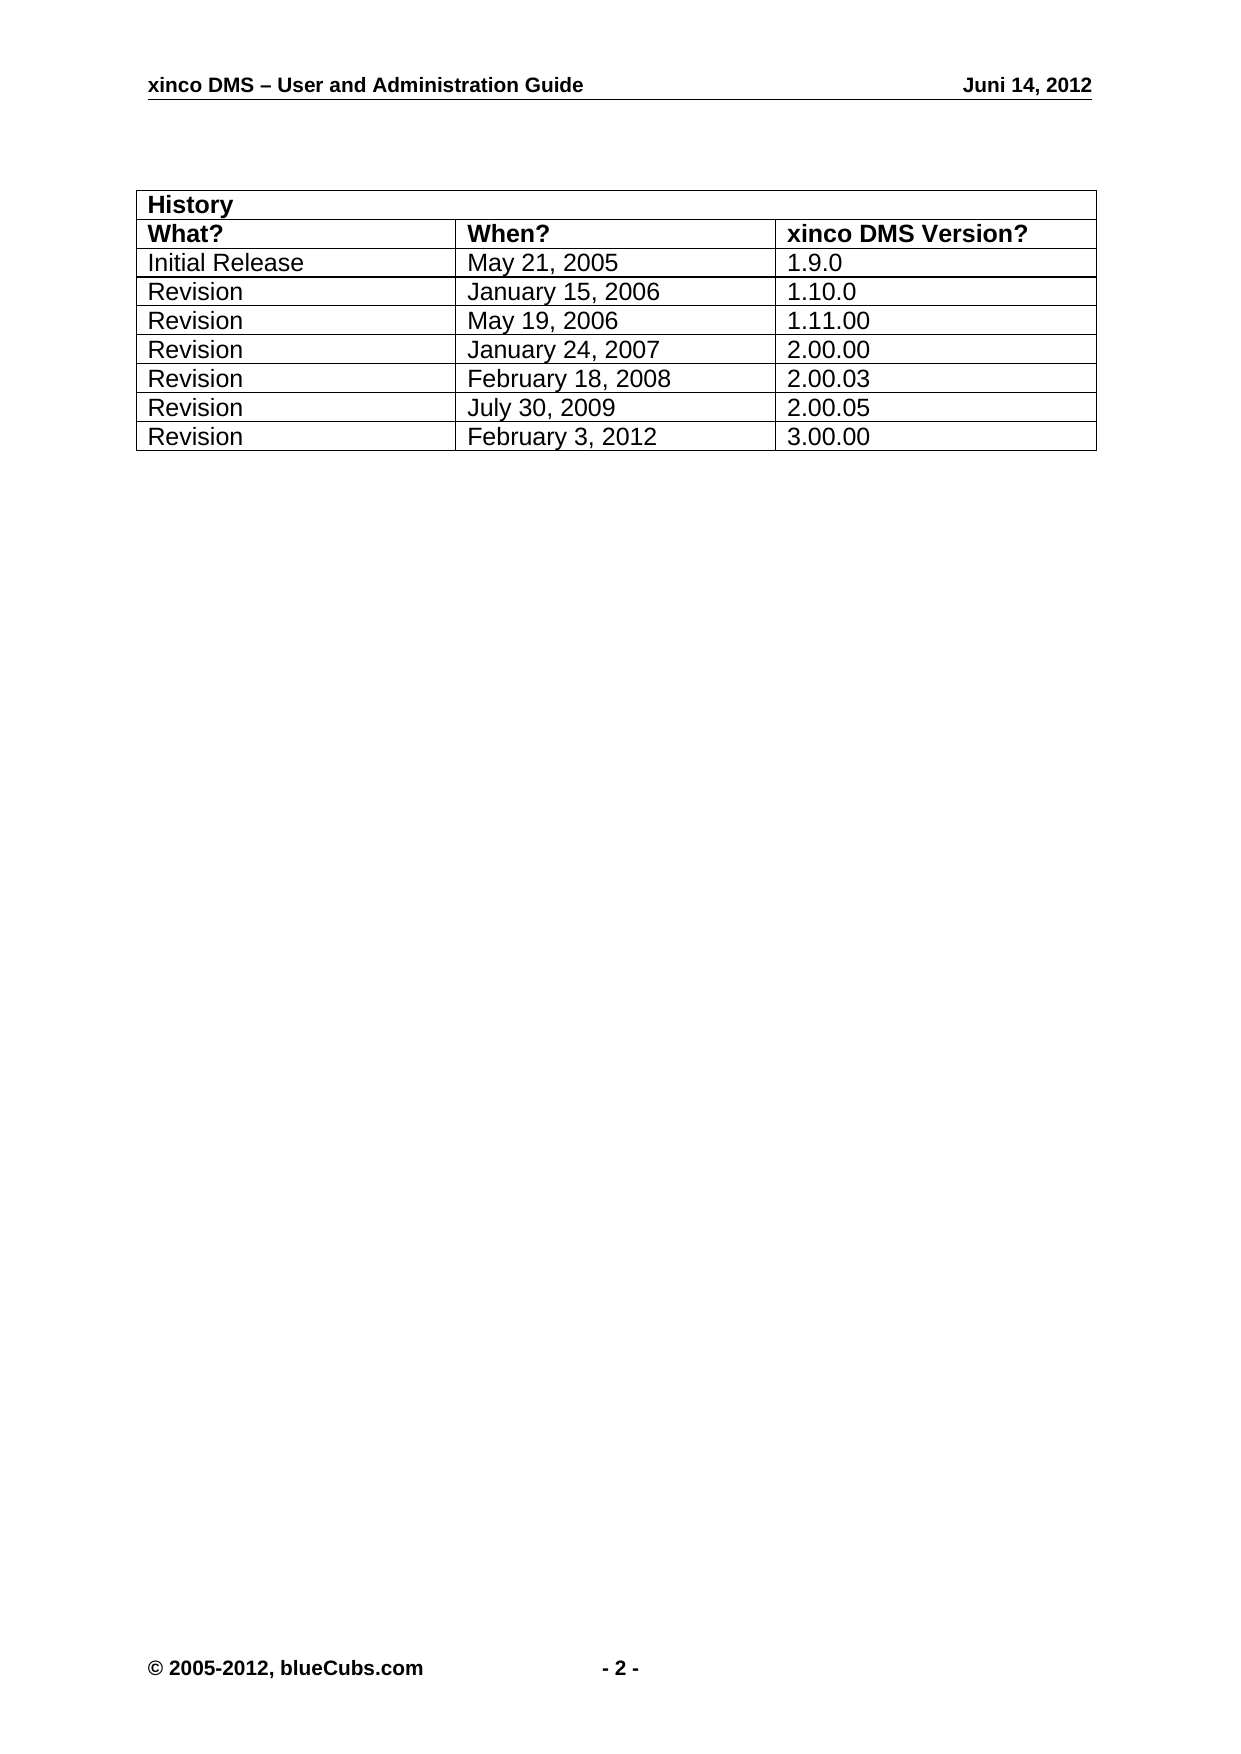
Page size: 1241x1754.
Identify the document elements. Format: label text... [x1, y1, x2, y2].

table_cell 2.00.00 [776, 335, 1096, 363]
table_cell January 24, 2007 [456, 335, 775, 363]
table_cell Initial Release [137, 249, 455, 276]
table_cell 3.00.00 [776, 422, 1096, 450]
table_cell 1.11.00 [776, 306, 1096, 334]
table_cell Revision [137, 364, 455, 392]
table_cell July 30, 2009 [456, 393, 775, 421]
table_cell January 15, 2006 [456, 278, 775, 305]
table_cell February 3, 2012 [456, 422, 775, 450]
table_cell xinco DMS Version? [776, 220, 1096, 247]
table_header History [137, 191, 1096, 218]
table_cell Revision [137, 278, 455, 305]
table_cell What? [137, 220, 455, 247]
table_cell Revision [137, 335, 455, 363]
table_cell 1.10.0 [776, 278, 1096, 305]
table_cell February 18, 2008 [456, 364, 775, 392]
table_cell When? [456, 220, 775, 247]
table_cell Revision [137, 306, 455, 334]
table_cell Revision [137, 393, 455, 421]
table_cell 2.00.03 [776, 364, 1096, 392]
table_cell 2.00.05 [776, 393, 1096, 421]
table_cell May 19, 2006 [456, 306, 775, 334]
table_cell May 21, 2005 [456, 249, 775, 276]
table_cell Revision [137, 422, 455, 450]
table_cell 1.9.0 [776, 249, 1096, 276]
